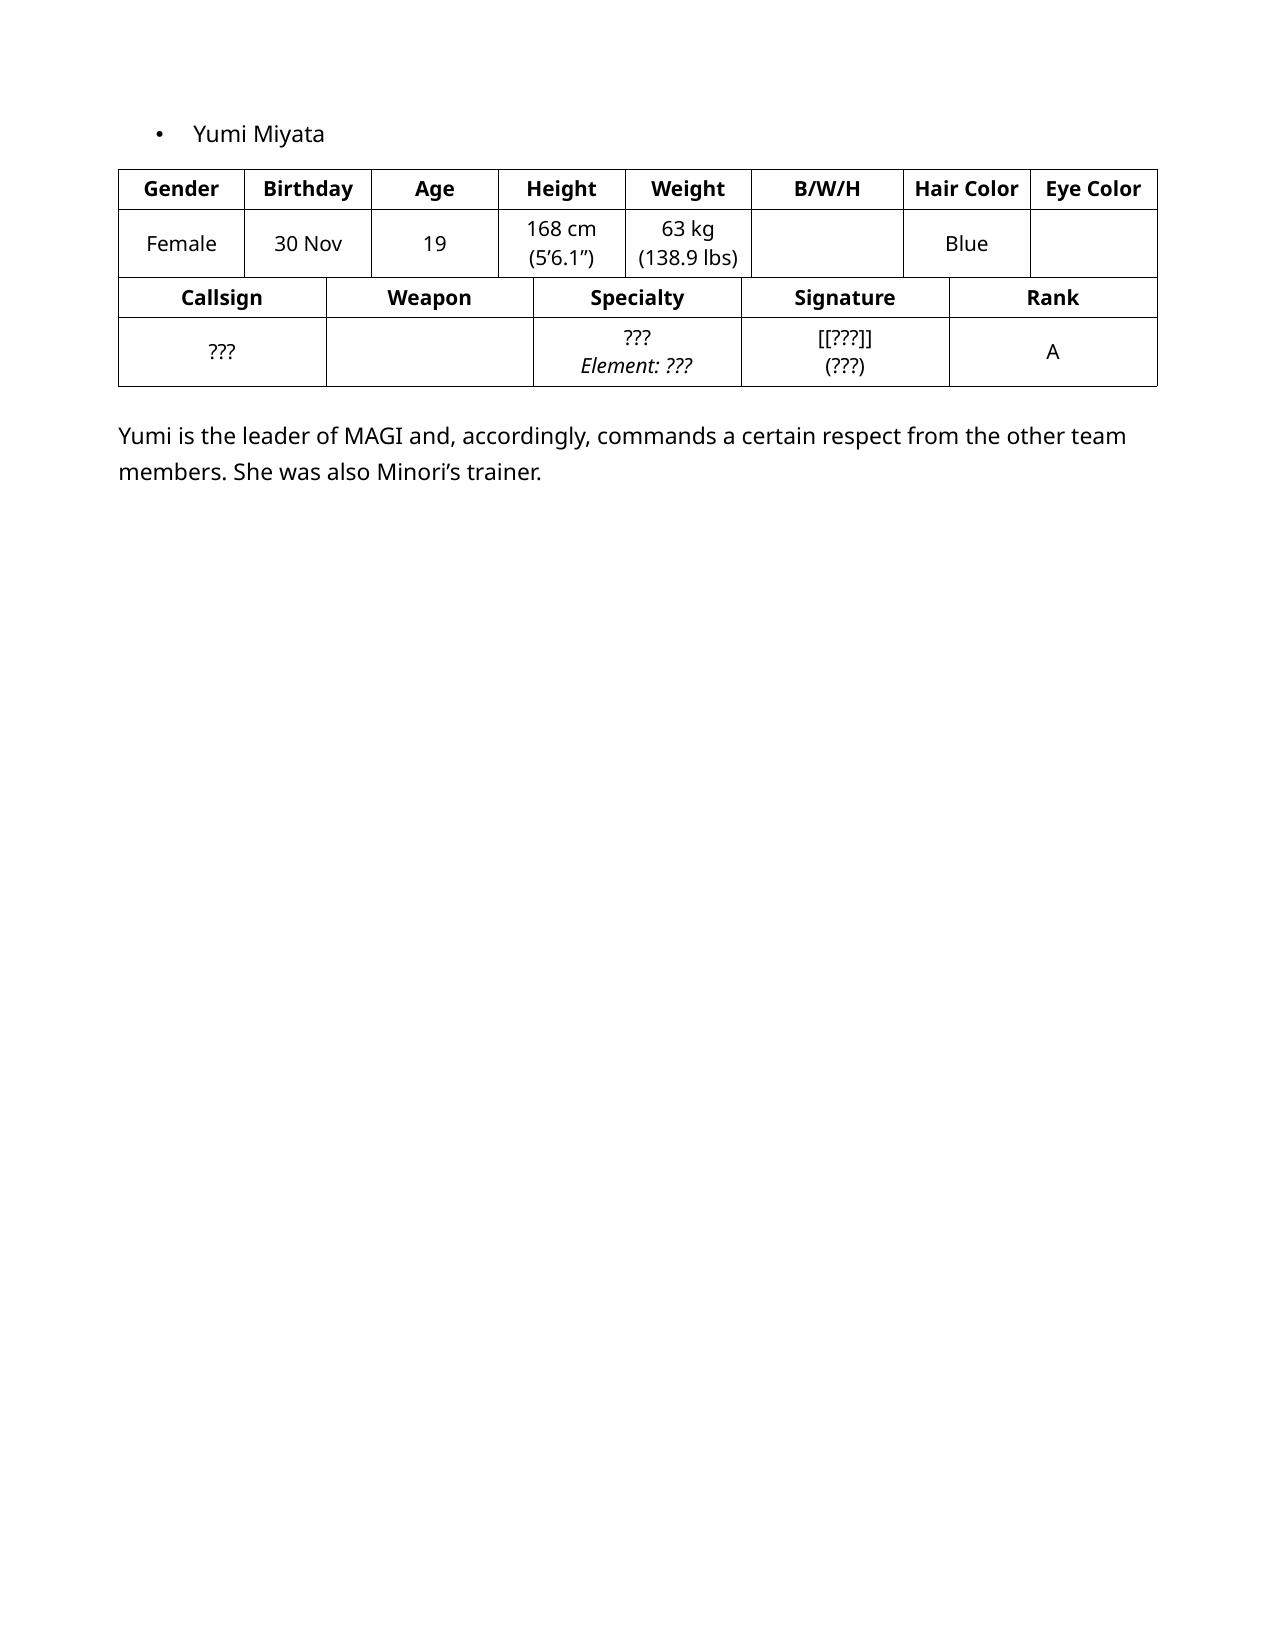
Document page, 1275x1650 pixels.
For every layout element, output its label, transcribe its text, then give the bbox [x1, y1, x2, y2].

table_cell ??? Element: ??? [534, 318, 741, 386]
table_header Height [499, 170, 625, 209]
table_cell [1031, 210, 1157, 277]
table_cell 63 kg (138.9 lbs) [626, 210, 751, 277]
table_header Hair Color [904, 170, 1030, 209]
table_cell [[???]] (???) [742, 318, 949, 386]
list Yumi Miyata [156, 118, 1157, 149]
table_cell 30 Nov [245, 210, 371, 277]
table_header Weight [626, 170, 751, 209]
table_cell [752, 210, 903, 277]
table_cell Weapon [327, 278, 533, 317]
table_header Birthday [245, 170, 371, 209]
table_cell A [950, 318, 1157, 386]
table_cell Female [119, 210, 244, 277]
table_cell Signature [742, 278, 949, 317]
table_cell [327, 318, 533, 386]
table_header B/W/H [752, 170, 903, 209]
text Yumi is the leader of MAGI and, accordingly, commands a certain respect from the other team members. She was also Minori’s trainer. [118, 420, 1157, 487]
table_header Age [372, 170, 498, 209]
table_cell Rank [950, 278, 1157, 317]
table_cell ??? [119, 318, 326, 386]
table_cell Specialty [534, 278, 741, 317]
table_cell Callsign [119, 278, 326, 317]
table_header Gender [119, 170, 244, 209]
table_cell Blue [904, 210, 1030, 277]
table_cell 168 cm (5’6.1”) [499, 210, 625, 277]
table_header Eye Color [1031, 170, 1157, 209]
table_cell 19 [372, 210, 498, 277]
